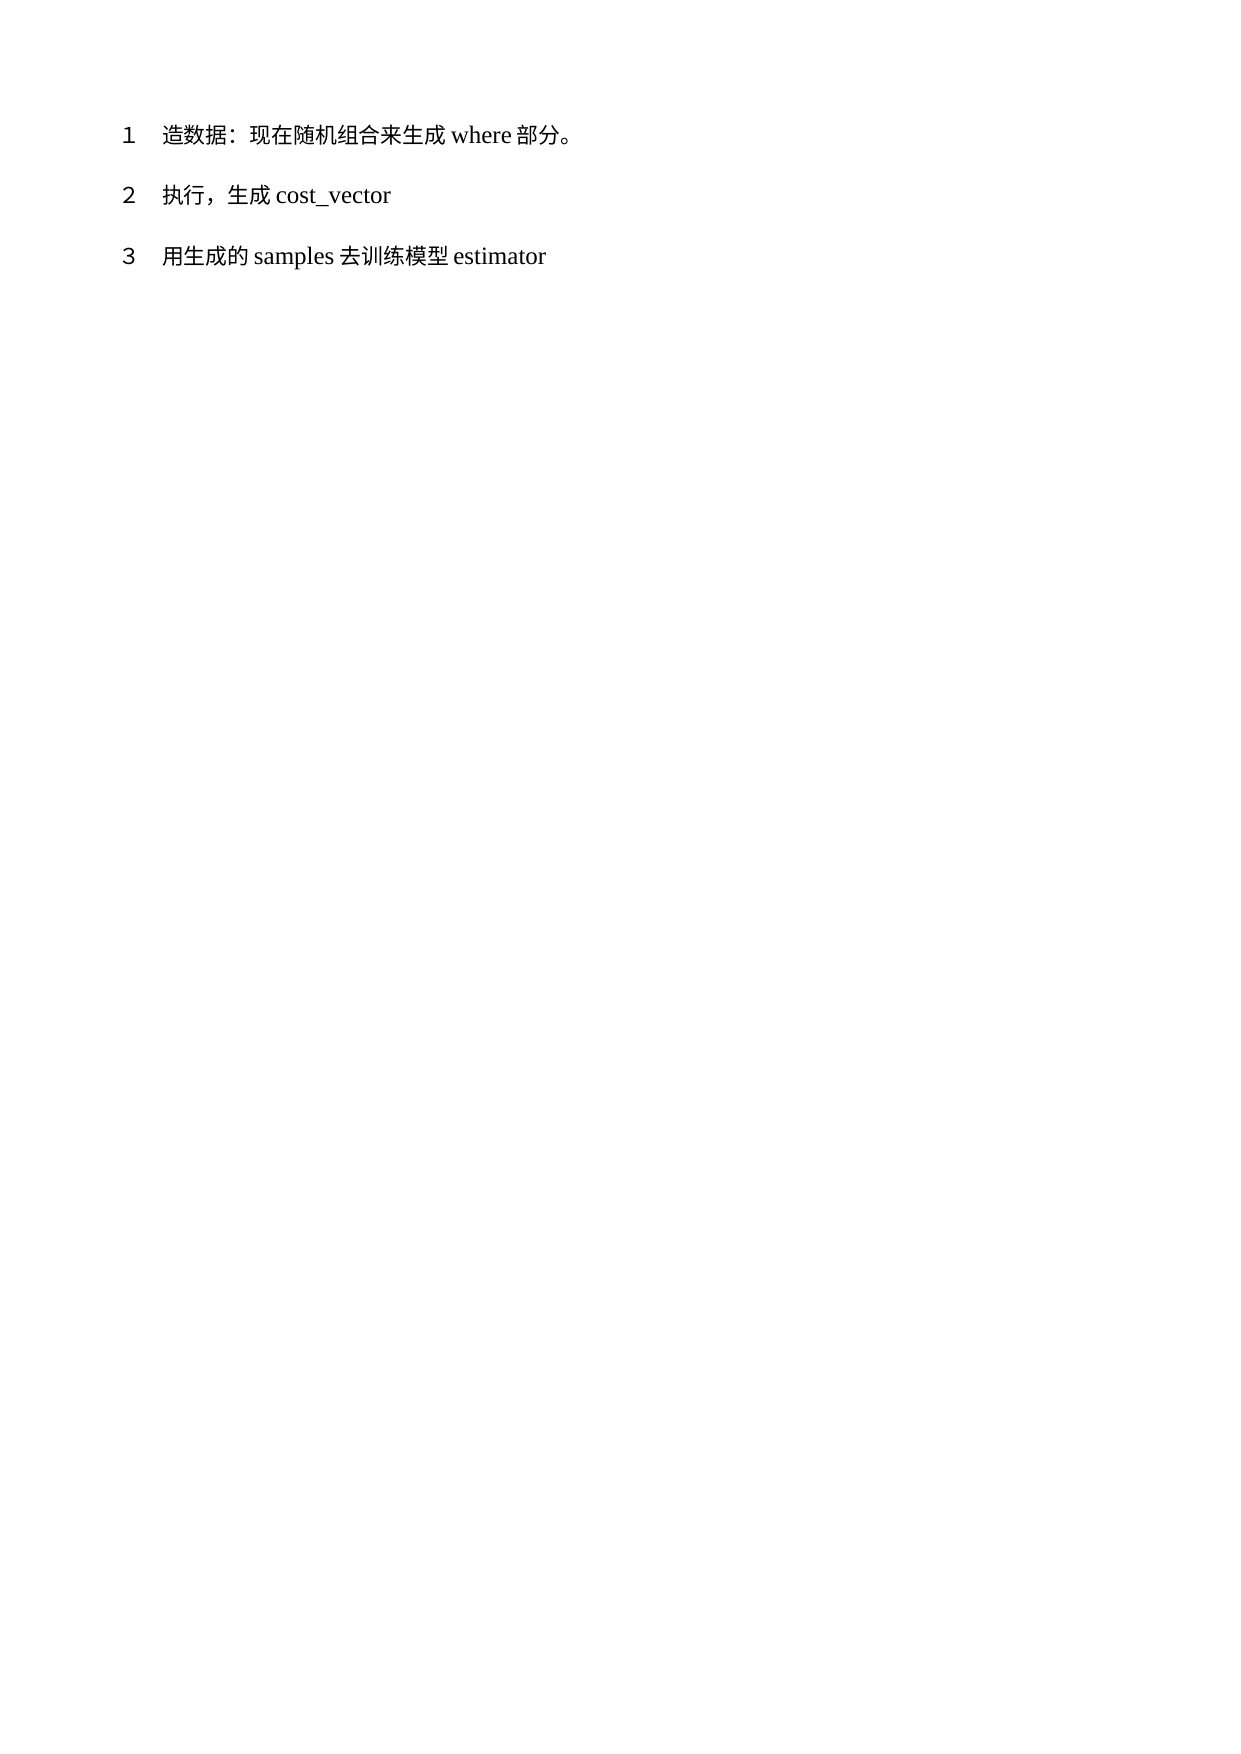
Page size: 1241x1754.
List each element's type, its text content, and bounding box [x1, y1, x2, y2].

text ２ 执行，生成cost_vector [118, 178, 1122, 210]
text １ 造数据：现在随机组合来生成where部分。 [118, 118, 1122, 150]
text ３ 用生成的samples去训练模型estimator [118, 239, 1122, 271]
